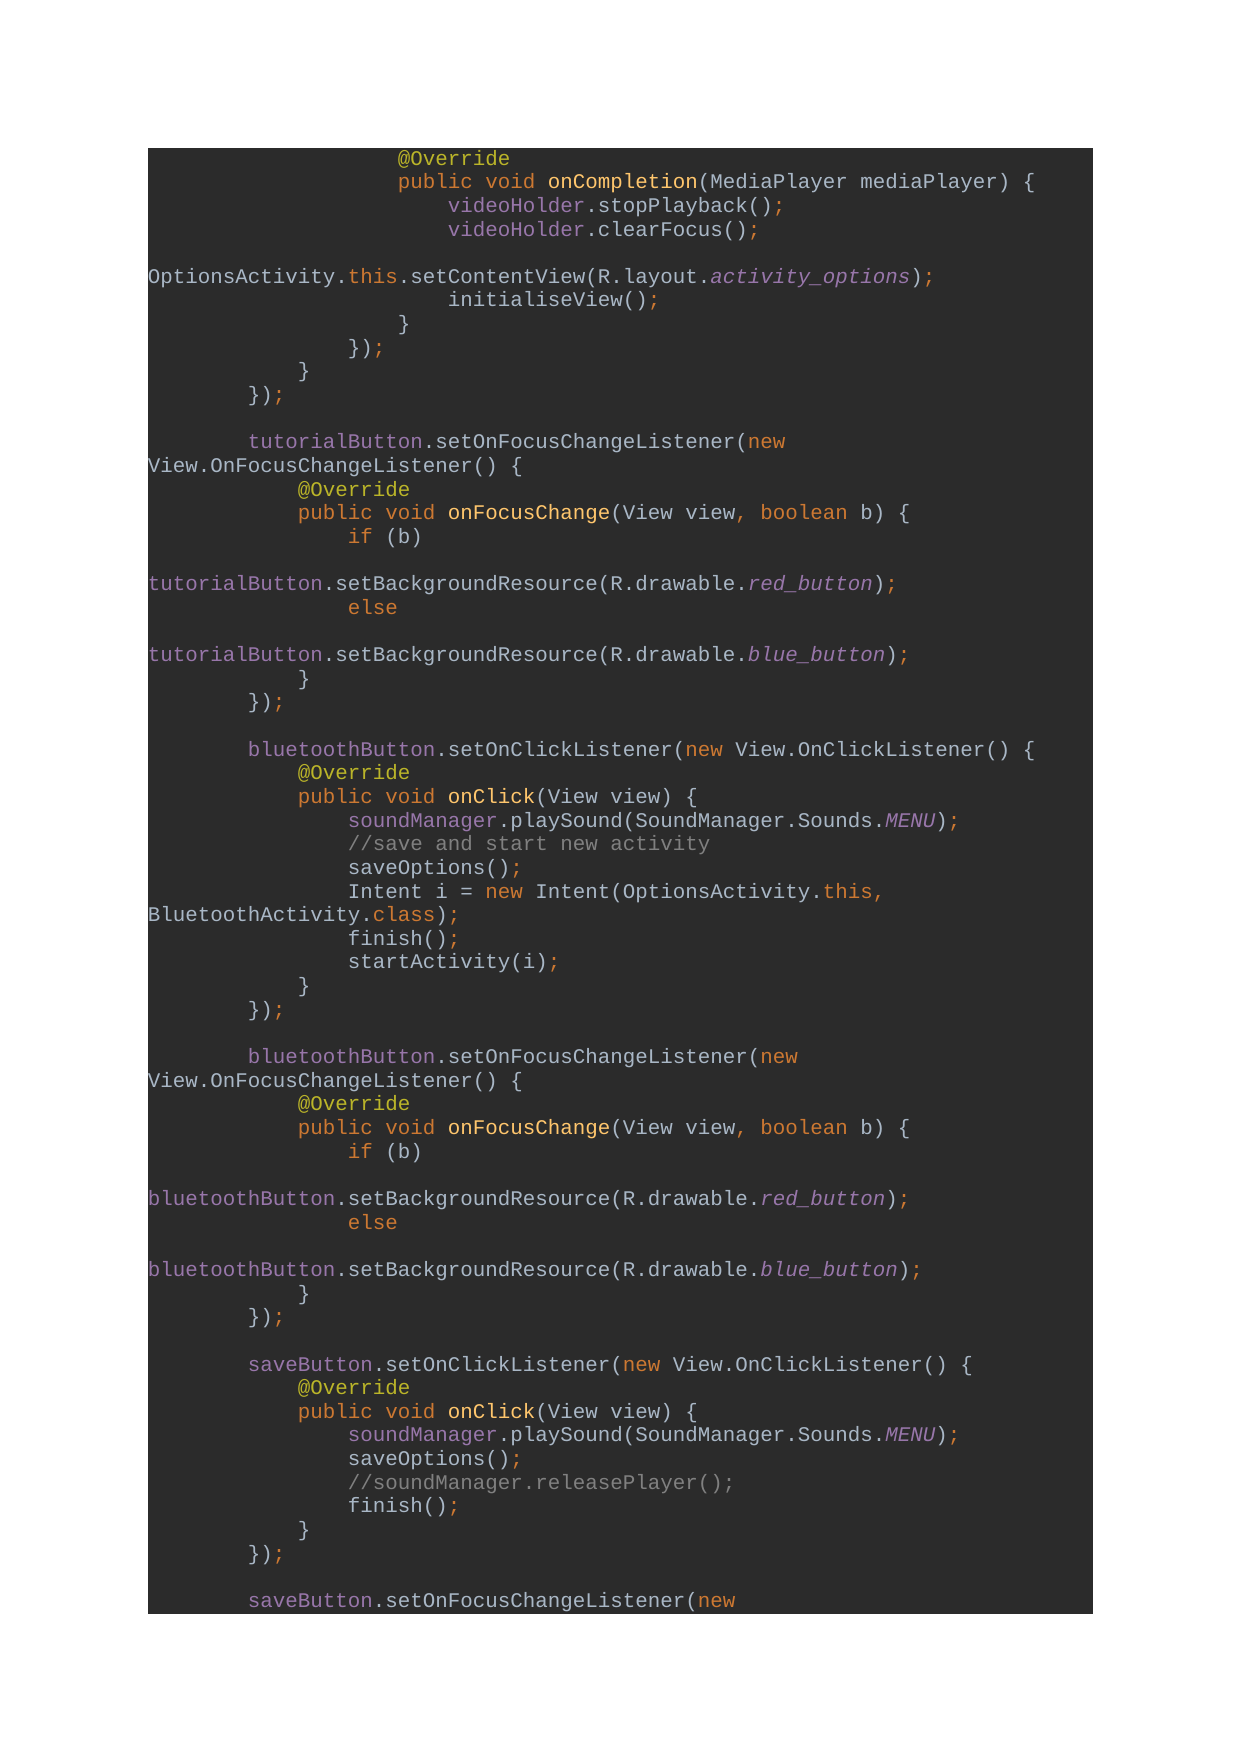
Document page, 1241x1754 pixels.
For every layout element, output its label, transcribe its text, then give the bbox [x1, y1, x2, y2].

text @Override public void onCompletion(MediaPlayer mediaPlayer) { videoHolder.stopPlayback(); videoHolder.clearFocus(); OptionsActivity.this.setContentView(R.layout.activity_options); initialiseView(); } }); } }); tutorialButton.setOnFocusChangeListener(new View.OnFocusChangeListener() { @Override public void onFocusChange(View view, boolean b) { if (b) tutorialButton.setBackgroundResource(R.drawable.red_button); else tutorialButton.setBackgroundResource(R.drawable.blue_button); } }); bluetoothButton.setOnClickListener(new View.OnClickListener() { @Override public void onClick(View view) { soundManager.playSound(SoundManager.Sounds.MENU); //save and start new activity saveOptions(); Intent i = new Intent(OptionsActivity.this, BluetoothActivity.class); finish(); startActivity(i); } }); bluetoothButton.setOnFocusChangeListener(new View.OnFocusChangeListener() { @Override public void onFocusChange(View view, boolean b) { if (b) bluetoothButton.setBackgroundResource(R.drawable.red_button); else bluetoothButton.setBackgroundResource(R.drawable.blue_button); } }); saveButton.setOnClickListener(new View.OnClickListener() { @Override public void onClick(View view) { soundManager.playSound(SoundManager.Sounds.MENU); saveOptions(); //soundManager.releasePlayer(); finish(); } }); saveButton.setOnFocusChangeListener(new [148, 148, 1093, 1614]
